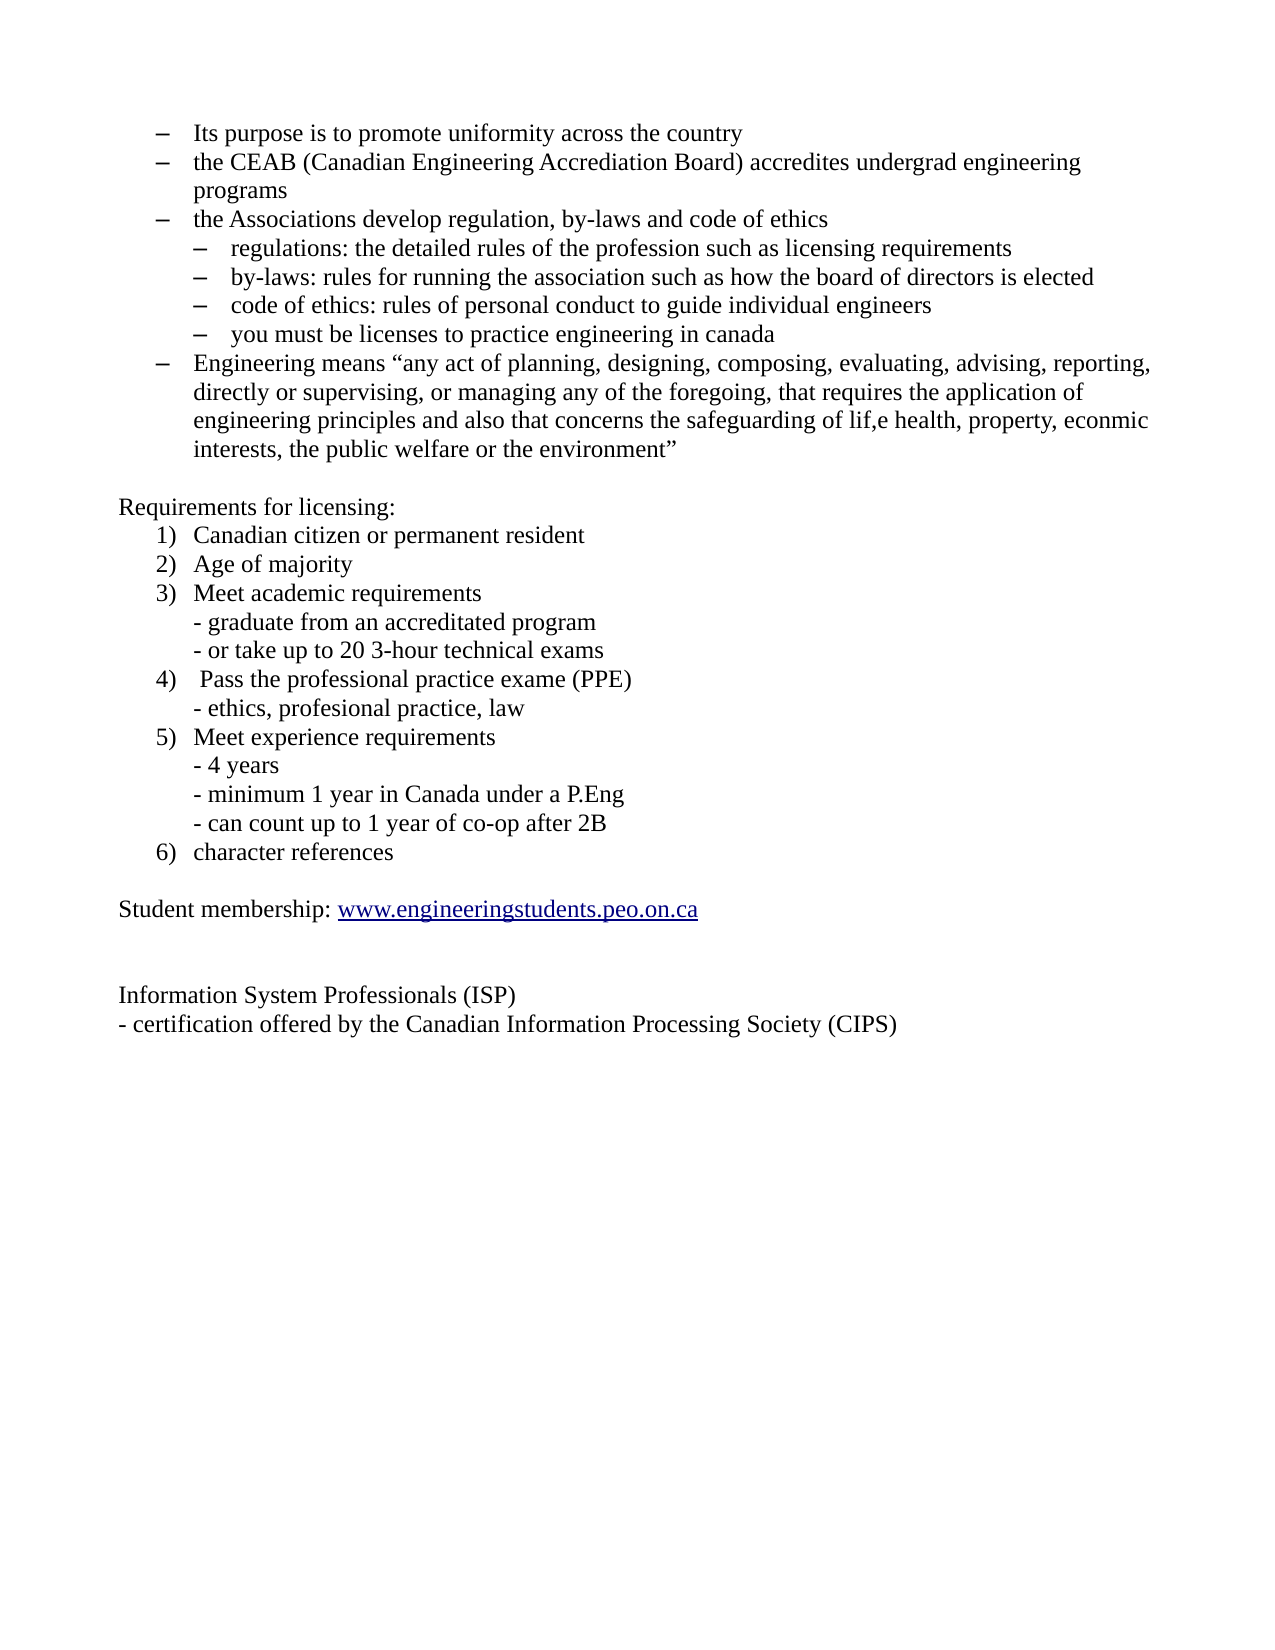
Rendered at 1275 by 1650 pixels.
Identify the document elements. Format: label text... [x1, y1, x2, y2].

text Information System Professionals (ISP) [118, 981, 1157, 1009]
list - ethics, profesional practice, law [156, 693, 1157, 722]
list - graduate from an accreditated program [156, 607, 1157, 636]
list the CEAB (Canadian Engineering Accrediation Board) accredites undergrad engineering programs [156, 147, 1157, 204]
list Engineering means “any act of planning, designing, composing, evaluating, advising, reporting, directly or supervising, or managing any of the foregoing, that requires the application of engineering principles and also that concerns the safeguarding of lif,e health, property, econmic interests, the public welfare or the environment” [156, 348, 1157, 463]
list - minimum 1 year in Canada under a P.Eng [156, 779, 1157, 808]
list - 4 years [156, 751, 1157, 779]
list Pass the professional practice exame (PPE) [156, 664, 1157, 693]
list code of ethics: rules of personal conduct to guide individual engineers [193, 291, 1157, 319]
list regulations: the detailed rules of the profession such as licensing requirements [193, 233, 1157, 262]
list by-laws: rules for running the association such as how the board of directors is elected [193, 262, 1157, 291]
list Age of majority [156, 549, 1157, 578]
text Requirements for licensing: [118, 492, 1157, 521]
list Meet academic requirements [156, 578, 1157, 607]
list Canadian citizen or permanent resident [156, 521, 1157, 549]
text - certification offered by the Canadian Information Processing Society (CIPS) [118, 1009, 1157, 1038]
list Its purpose is to promote uniformity across the country [156, 118, 1157, 147]
list you must be licenses to practice engineering in canada [193, 319, 1157, 348]
list character references [156, 837, 1157, 866]
list the Associations develop regulation, by-laws and code of ethics [156, 204, 1157, 233]
list Meet experience requirements [156, 722, 1157, 751]
list - or take up to 20 3-hour technical exams [156, 636, 1157, 664]
text Student membership: www.engineeringstudents.peo.on.ca [118, 894, 1157, 923]
list - can count up to 1 year of co-op after 2B [156, 808, 1157, 837]
